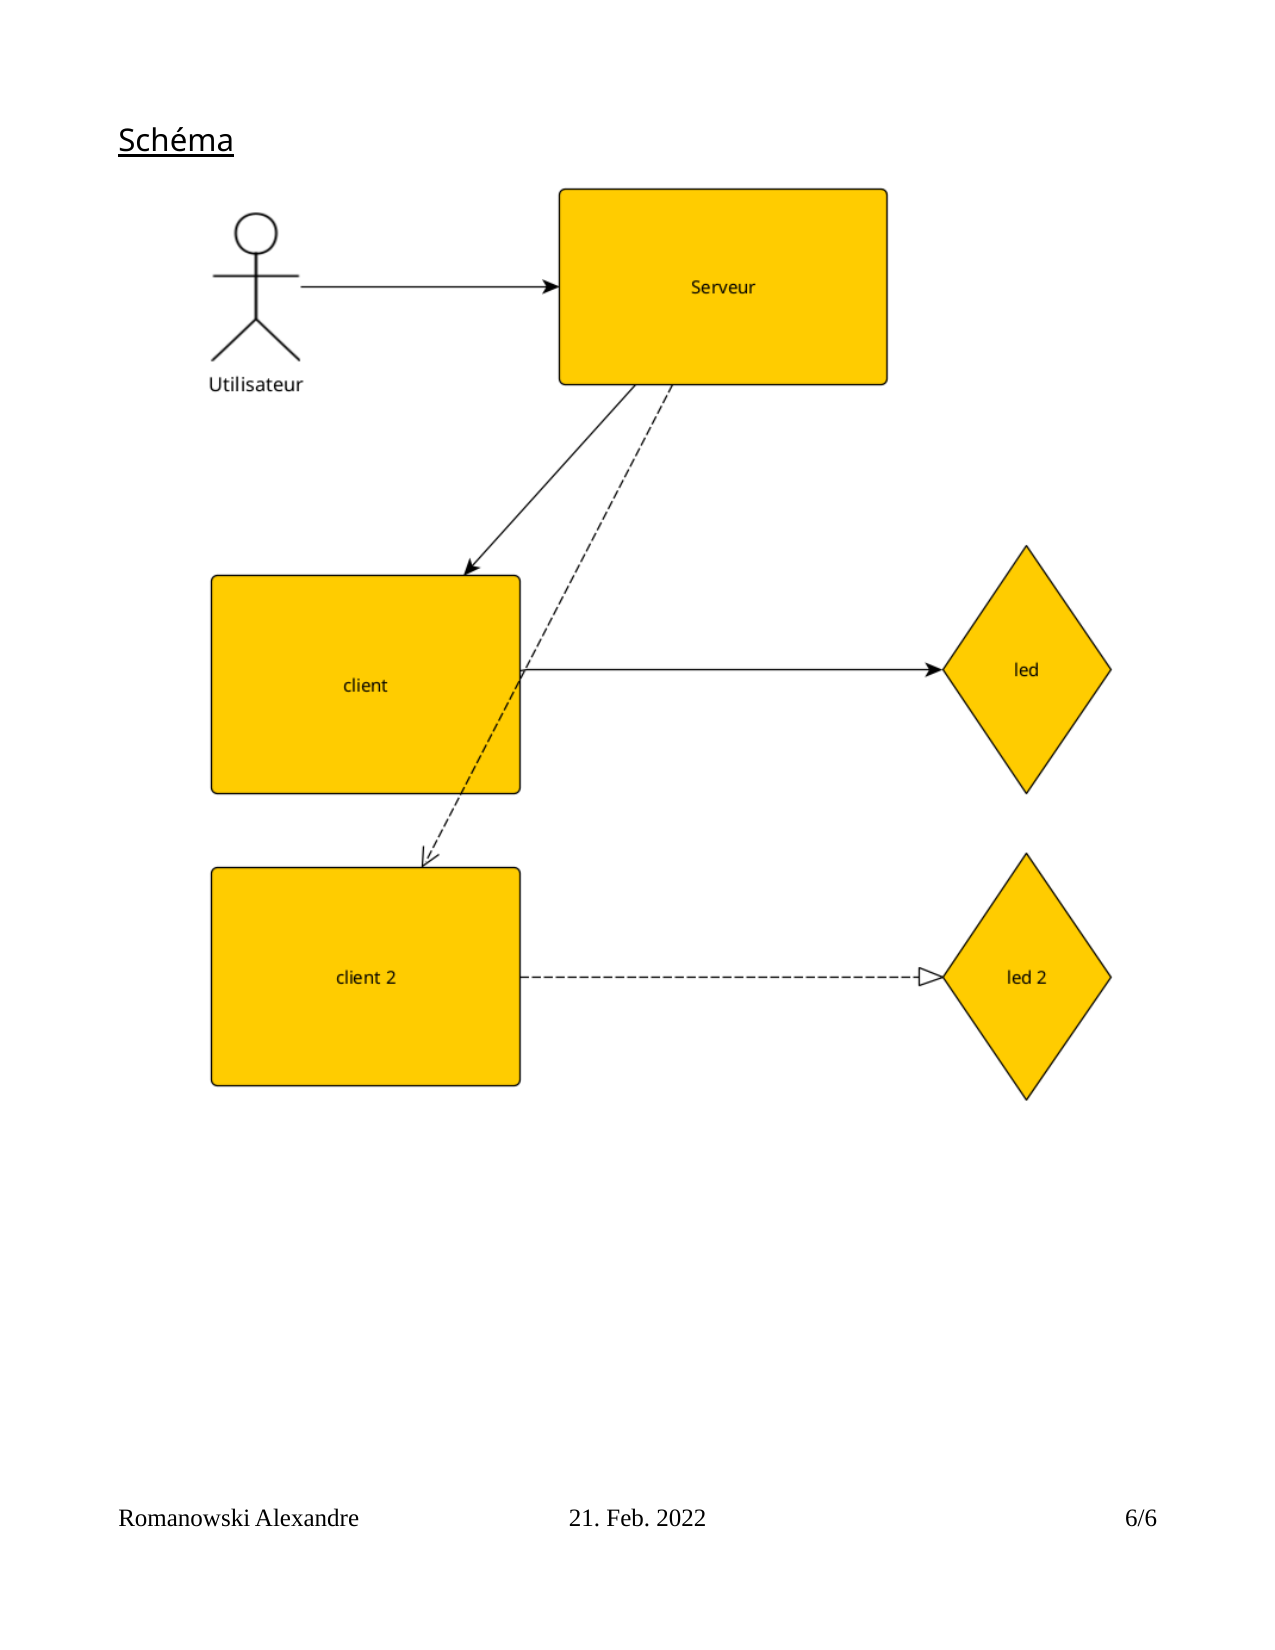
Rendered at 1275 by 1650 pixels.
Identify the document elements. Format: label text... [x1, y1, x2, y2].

picture [118, 160, 1157, 1152]
text Schéma [118, 118, 1157, 160]
